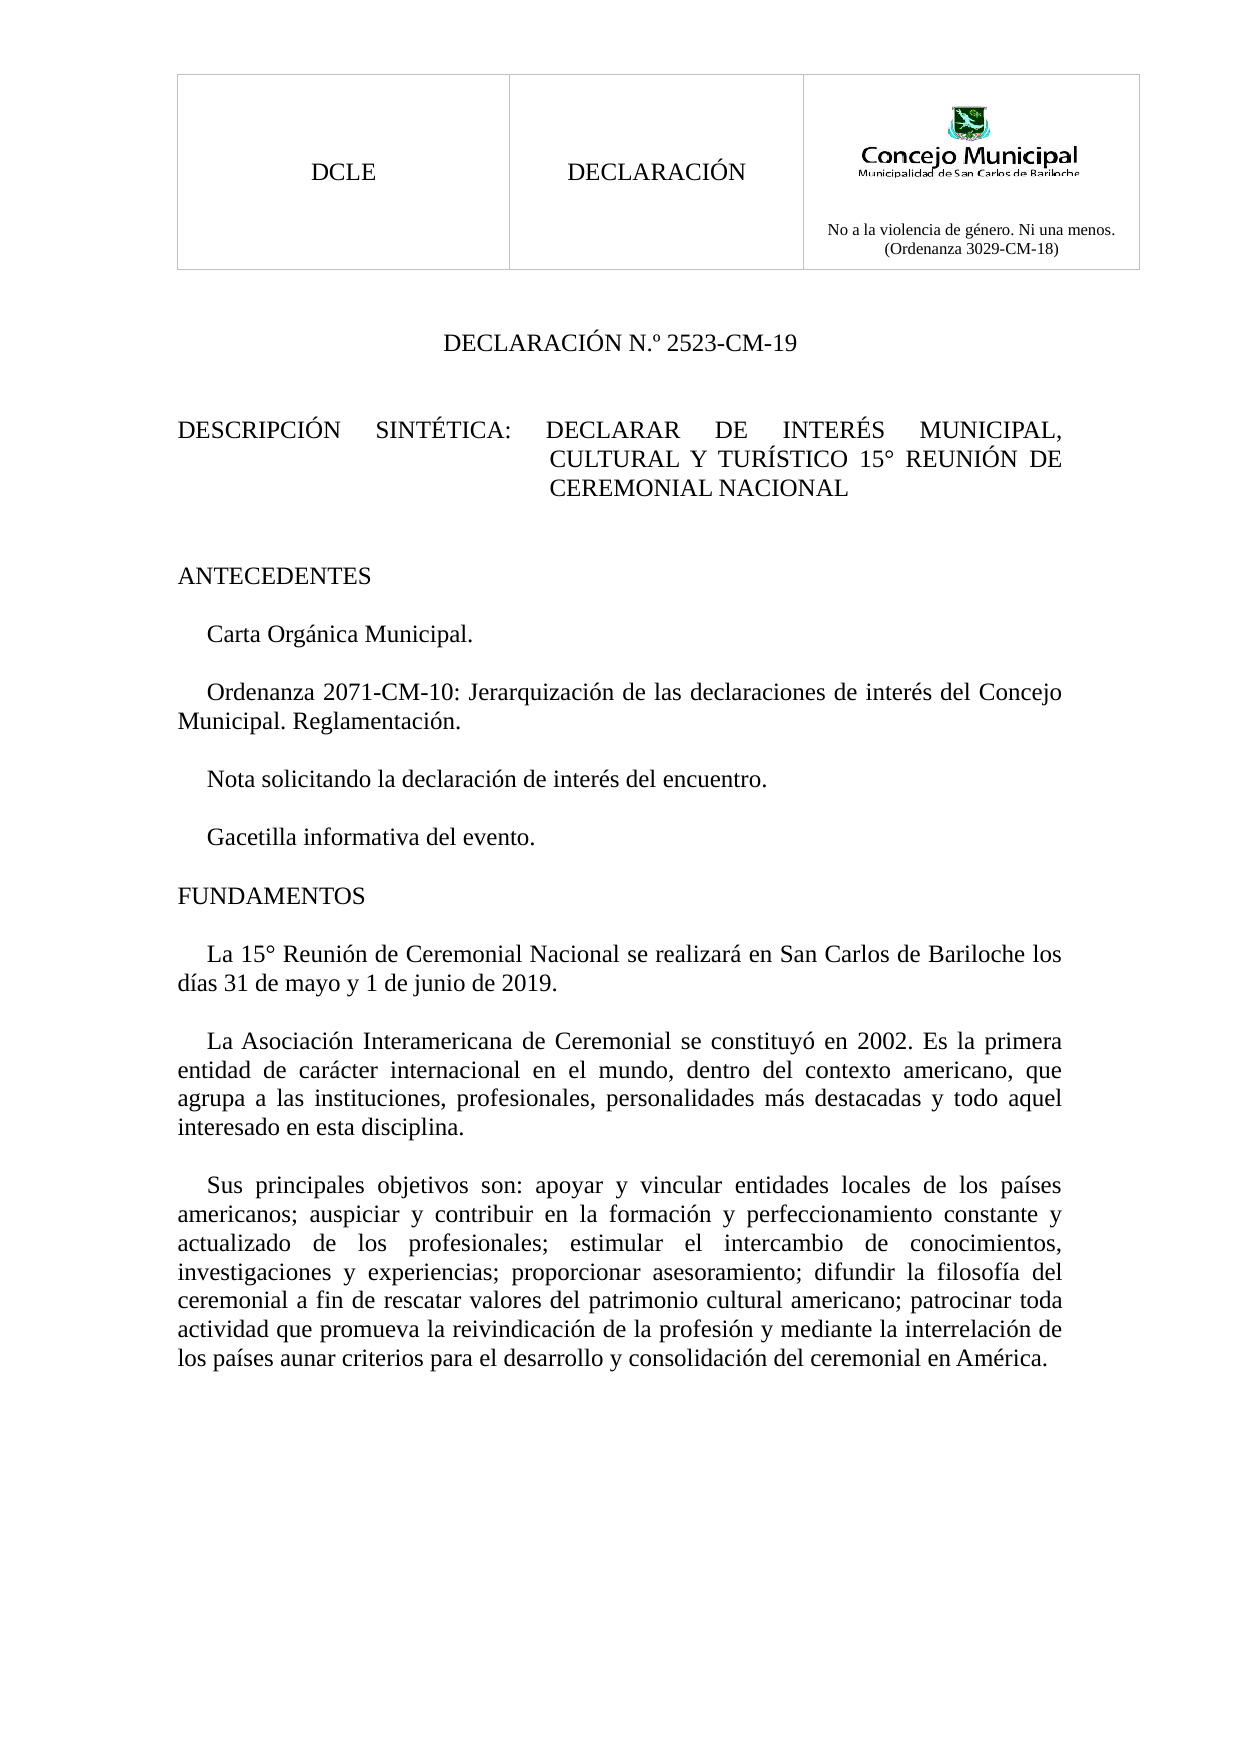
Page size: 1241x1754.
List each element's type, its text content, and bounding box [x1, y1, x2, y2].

text ANTECEDENTES [177, 561, 1063, 589]
text Sus principales objetivos son: apoyar y vincular entidades locales de los países americanos; auspiciar y contribuir en la formación y perfeccionamiento constante y actualizado de los profesionales; estimular el intercambio de conocimientos, investigaciones y experiencias; proporcionar asesoramiento; difundir la filosofía del ceremonial a fin de rescatar valores del patrimonio cultural americano; patrocinar toda actividad que promueva la reivindicación de la profesión y mediante la interrelación de los países aunar criterios para el desarrollo y consolidación del ceremonial en América. [177, 1170, 1063, 1372]
text Nota solicitando la declaración de interés del encuentro. [177, 764, 1063, 793]
text La Asociación Interamericana de Ceremonial se constituyó en 2002. Es la primera entidad de carácter internacional en el mundo, dentro del contexto americano, que agrupa a las instituciones, profesionales, personalidades más destacadas y todo aquel interesado en esta disciplina. [177, 1026, 1063, 1141]
text Gacetilla informativa del evento. [177, 822, 1063, 851]
text La 15° Reunión de Ceremonial Nacional se realizará en San Carlos de Bariloche los días 31 de mayo y 1 de junio de 2019. [177, 939, 1063, 996]
text DECLARACIÓN N.º 2523-CM-19 [177, 328, 1063, 356]
text Ordenanza 2071-CM-10: Jerarquización de las declaraciones de interés del Concejo Municipal. Reglamentación. [177, 677, 1063, 735]
text FUNDAMENTOS [177, 881, 1063, 909]
text DESCRIPCIÓN SINTÉTICA: DECLARAR DE INTERÉS MUNICIPAL, CULTURAL Y TURÍSTICO 15° REUNIÓN DE CEREMONIAL NACIONAL [177, 416, 1063, 502]
text Carta Orgánica Municipal. [177, 619, 1063, 648]
